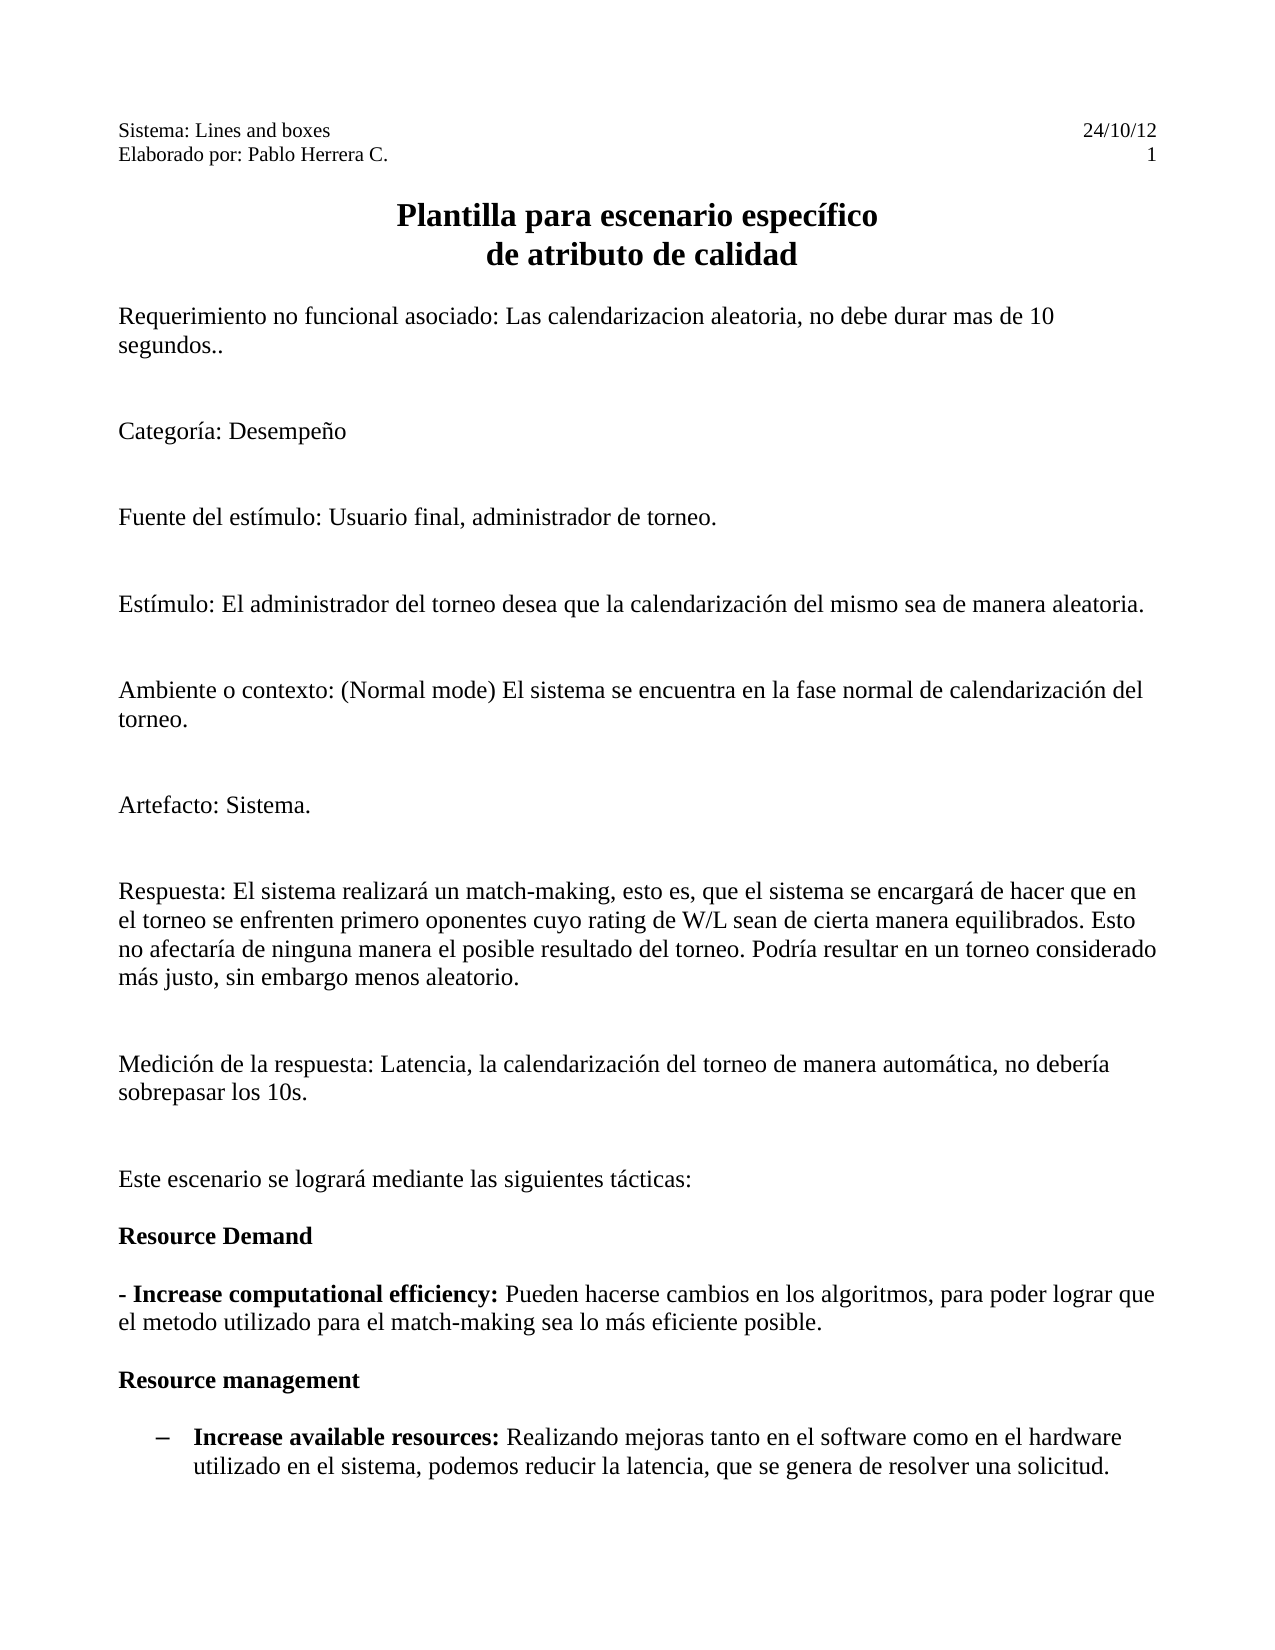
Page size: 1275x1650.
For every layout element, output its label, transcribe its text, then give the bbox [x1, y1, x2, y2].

text Categoría: Desempeño [118, 416, 1157, 445]
text Medición de la respuesta: Latencia, la calendarización del torneo de manera automática, no debería sobrepasar los 10s. [118, 1049, 1157, 1106]
text Fuente del estímulo: Usuario final, administrador de torneo. [118, 502, 1157, 531]
text Plantilla para escenario específico [118, 196, 1157, 234]
list Increase available resources: Realizando mejoras tanto en el software como en el hardware utilizado en el sistema, podemos reducir la latencia, que se genera de resolver una solicitud. [156, 1422, 1157, 1480]
text Resource management [118, 1365, 1157, 1394]
text Resource Demand [118, 1221, 1157, 1250]
text Este escenario se logrará mediante las siguientes tácticas: [118, 1164, 1157, 1192]
text Estímulo: El administrador del torneo desea que la calendarización del mismo sea de manera aleatoria. [118, 589, 1157, 617]
text de atributo de calidad [118, 234, 1157, 272]
text Requerimiento no funcional asociado: Las calendarizacion aleatoria, no debe durar mas de 10 segundos.. [118, 301, 1157, 359]
text Respuesta: El sistema realizará un match-making, esto es, que el sistema se encargará de hacer que en el torneo se enfrenten primero oponentes cuyo rating de W/L sean de cierta manera equilibrados. Esto no afectaría de ninguna manera el posible resultado del torneo. Podría resultar en un torneo considerado más justo, sin embargo menos aleatorio. [118, 876, 1157, 991]
text - Increase computational efficiency: Pueden hacerse cambios en los algoritmos, para poder lograr que el metodo utilizado para el match-making sea lo más eficiente posible. [118, 1279, 1157, 1336]
text Artefacto: Sistema. [118, 790, 1157, 819]
text Ambiente o contexto: (Normal mode) El sistema se encuentra en la fase normal de calendarización del torneo. [118, 675, 1157, 732]
